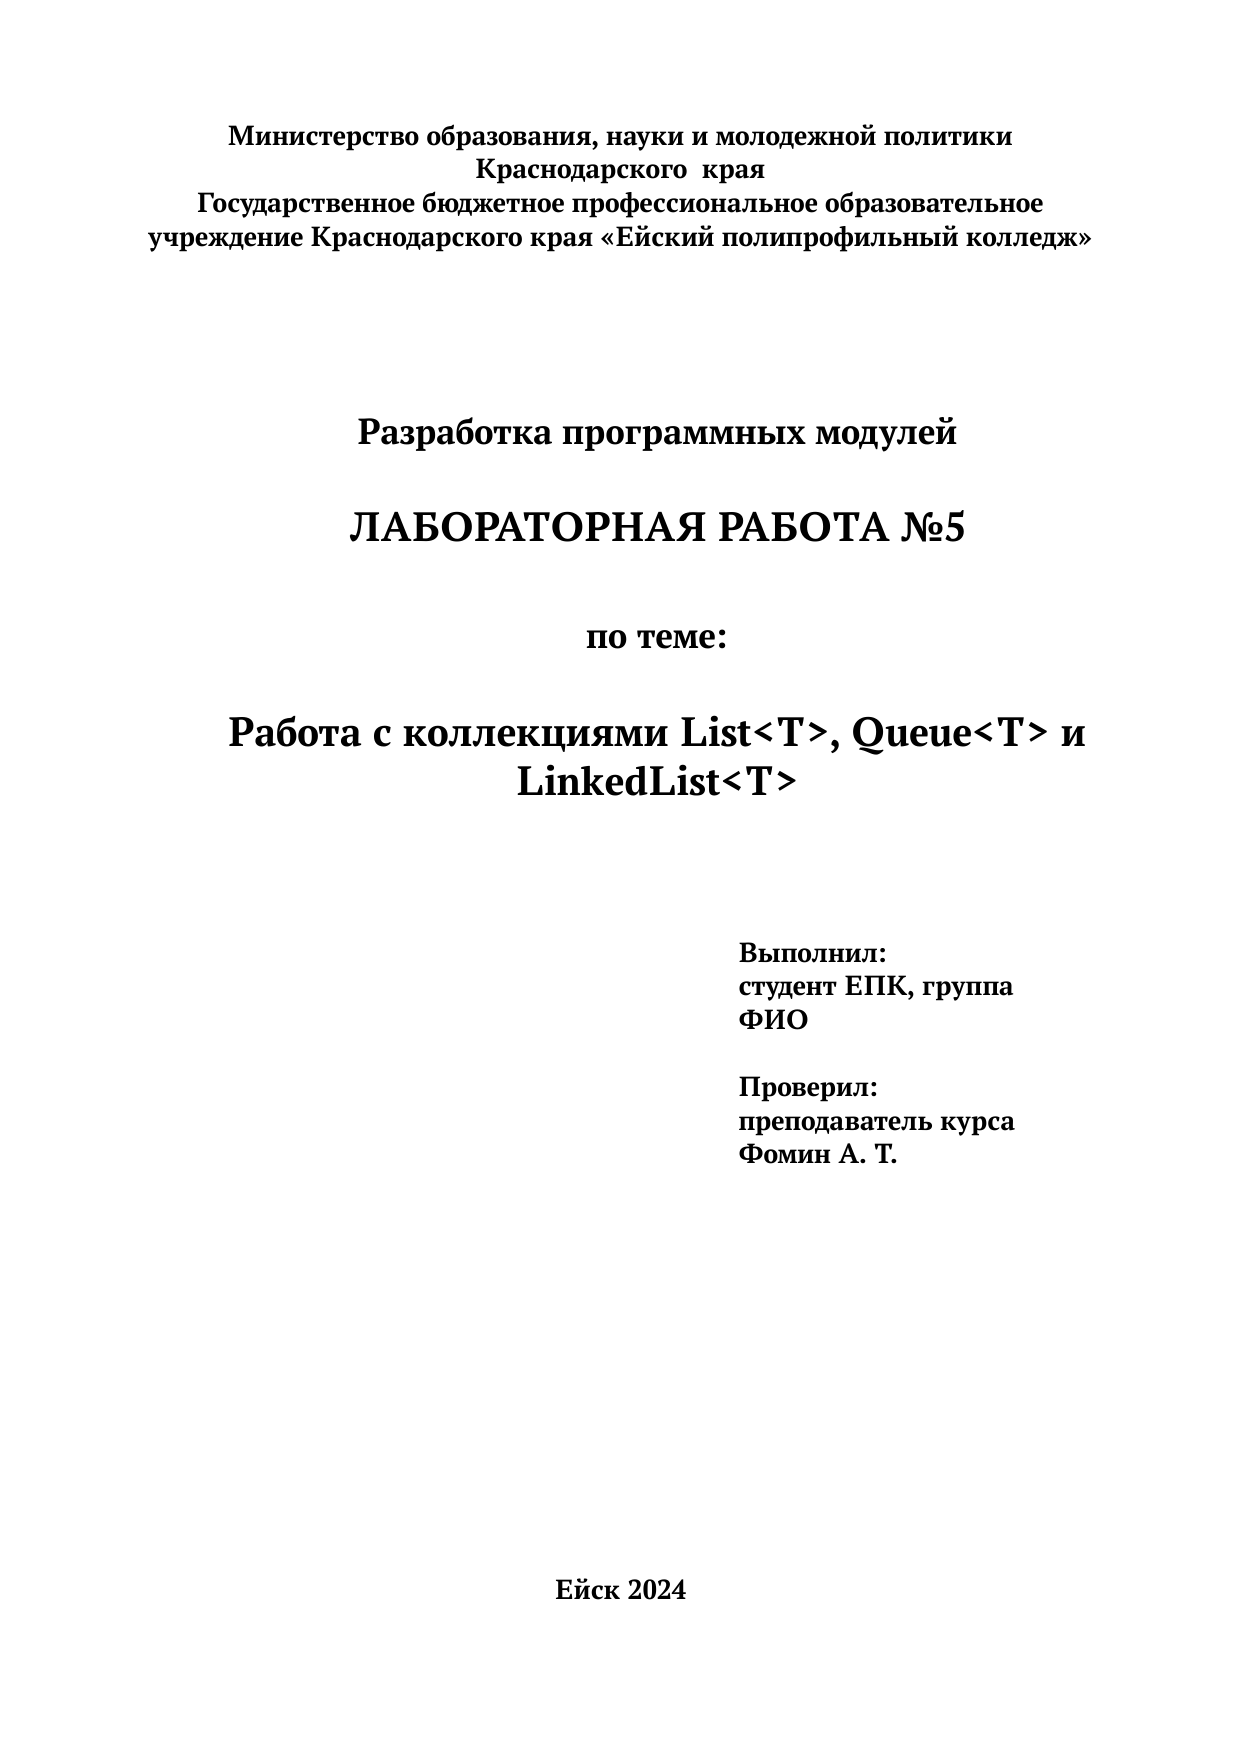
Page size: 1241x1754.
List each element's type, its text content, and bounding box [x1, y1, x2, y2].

text студент ЕПК, группа [738, 968, 1122, 1002]
text Ейск 2024 [118, 1572, 1122, 1606]
text ЛАБОРАТОРНАЯ РАБОТА №5 [192, 501, 1122, 551]
text Проверил: [738, 1069, 1122, 1103]
text Разработка программных модулей [192, 408, 1122, 452]
text ФИО [738, 1002, 1122, 1036]
text Выполнил: [738, 935, 1122, 968]
subtitle Работа с коллекциями List<T>, Queue<T> и LinkedList<T> [192, 705, 1122, 805]
text Фомин А. Т. [738, 1136, 1122, 1170]
text по теме: [192, 613, 1122, 657]
text Министерство образования, науки и молодежной политики [118, 118, 1122, 152]
text Краснодарского края [118, 152, 1122, 185]
text преподаватель курса [738, 1103, 1122, 1136]
text Государственное бюджетное профессиональное образовательное учреждение Краснодарского края «Ейский полипрофильный колледж» [118, 185, 1122, 252]
